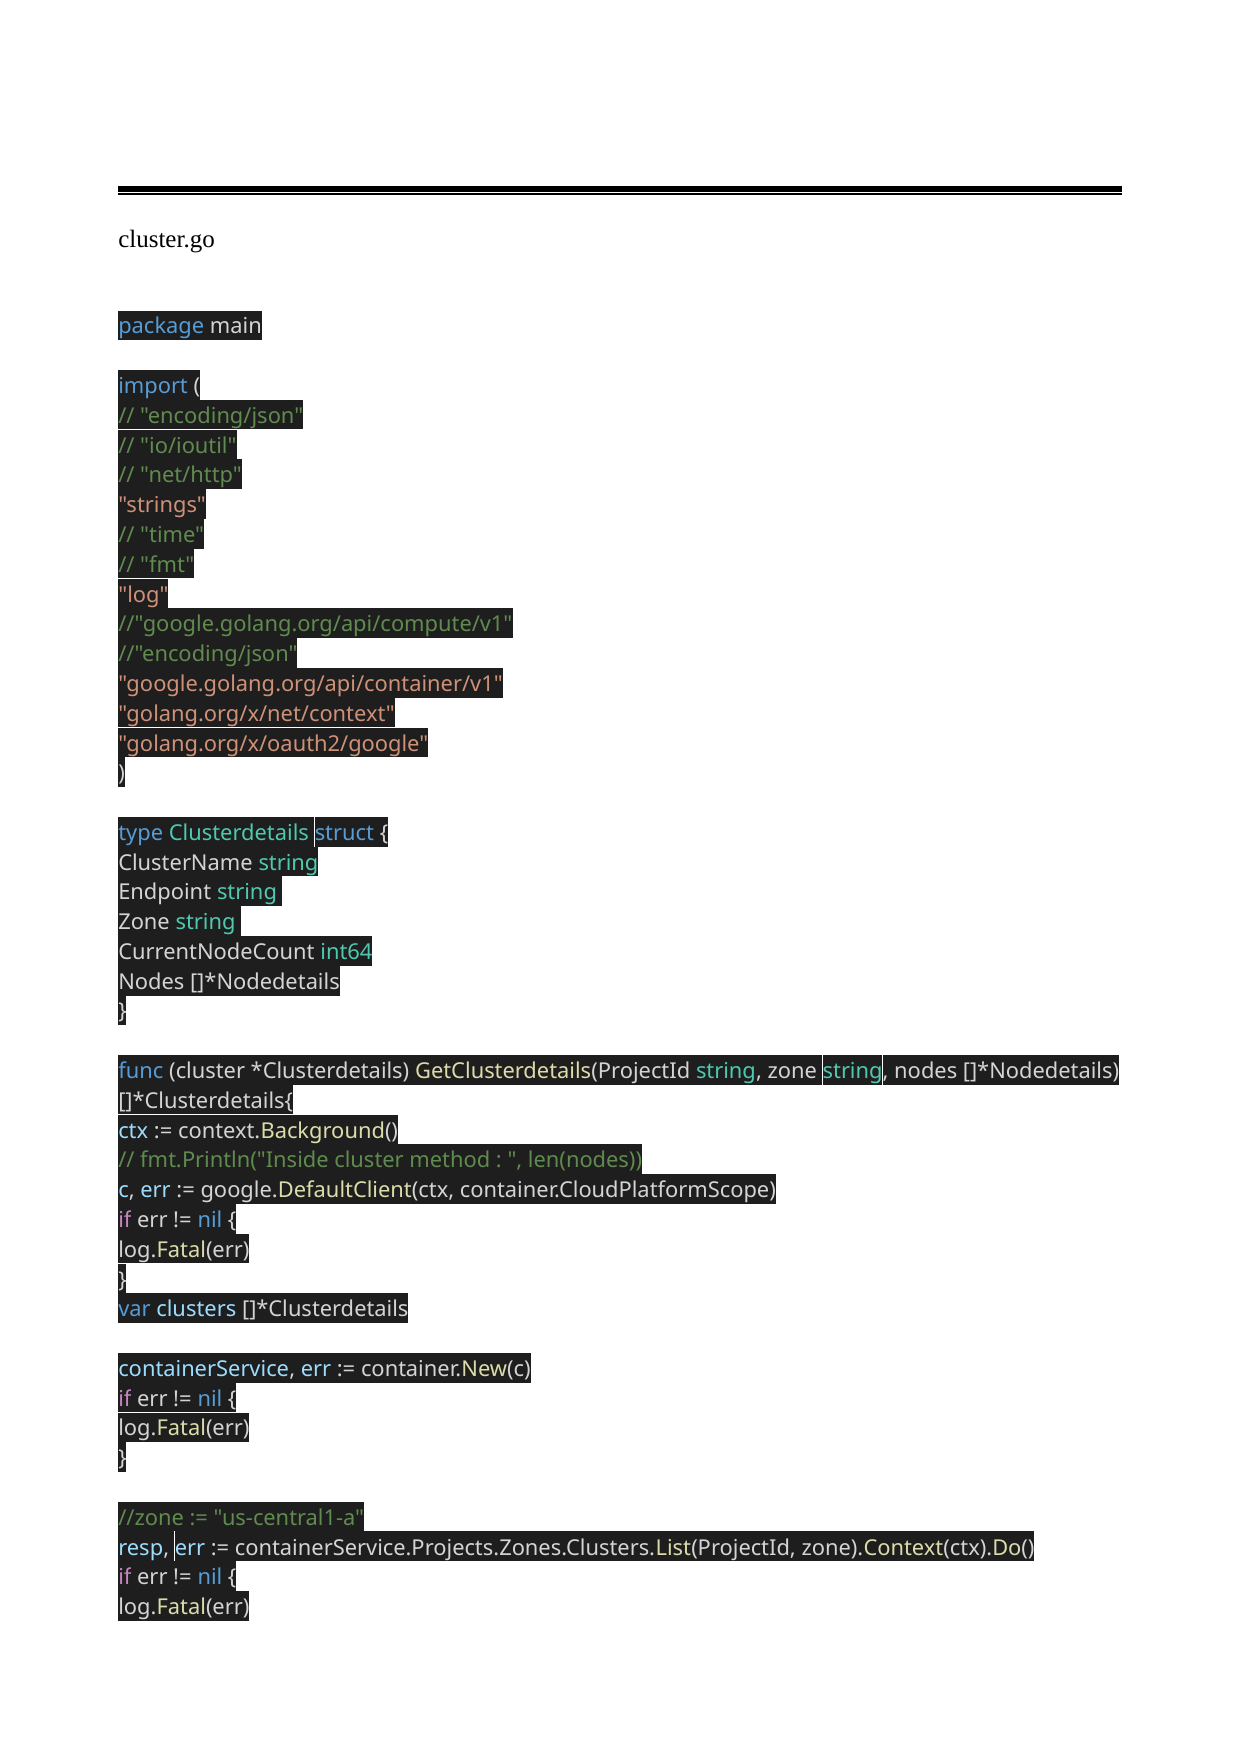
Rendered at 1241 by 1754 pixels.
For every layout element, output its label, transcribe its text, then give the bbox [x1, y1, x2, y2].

text func (cluster *Clusterdetails) GetClusterdetails(ProjectId string, zone string, nodes []*Nodedetails) []*Clusterdetails{ [118, 1055, 1122, 1114]
text "google.golang.org/api/container/v1" [118, 668, 1122, 698]
text resp, err := containerService.Projects.Zones.Clusters.List(ProjectId, zone).Context(ctx).Do() [118, 1531, 1122, 1561]
text ) [118, 757, 1122, 787]
text Endpoint string [118, 876, 1122, 906]
text } [118, 1442, 1122, 1472]
text "golang.org/x/net/context" [118, 698, 1122, 727]
text cluster.go [118, 224, 1122, 253]
text if err != nil { [118, 1383, 1122, 1412]
text // "encoding/json" [118, 400, 1122, 429]
text // "fmt" [118, 549, 1122, 578]
text Nodes []*Nodedetails [118, 966, 1122, 996]
text package main [118, 311, 1122, 340]
text ctx := context.Background() [118, 1114, 1122, 1144]
text containerService, err := container.New(c) [118, 1353, 1122, 1383]
text "log" [118, 578, 1122, 608]
text type Clusterdetails struct { [118, 817, 1122, 847]
text CurrentNodeCount int64 [118, 936, 1122, 966]
text var clusters []*Clusterdetails [118, 1293, 1122, 1323]
text log.Fatal(err) [118, 1591, 1122, 1621]
text // fmt.Println("Inside cluster method : ", len(nodes)) [118, 1144, 1122, 1174]
text // "time" [118, 519, 1122, 549]
text "golang.org/x/oauth2/google" [118, 727, 1122, 757]
text import ( [118, 370, 1122, 400]
text //"encoding/json" [118, 638, 1122, 668]
text c, err := google.DefaultClient(ctx, container.CloudPlatformScope) [118, 1174, 1122, 1204]
text if err != nil { [118, 1561, 1122, 1591]
text log.Fatal(err) [118, 1234, 1122, 1263]
text Zone string [118, 906, 1122, 936]
text // "io/ioutil" [118, 429, 1122, 459]
text //"google.golang.org/api/compute/v1" [118, 608, 1122, 638]
text if err != nil { [118, 1204, 1122, 1234]
text log.Fatal(err) [118, 1412, 1122, 1442]
text // "net/http" [118, 459, 1122, 489]
text "strings" [118, 489, 1122, 519]
text } [118, 1263, 1122, 1293]
text //zone := "us-central1-a" [118, 1502, 1122, 1531]
text ClusterName string [118, 847, 1122, 876]
text } [118, 996, 1122, 1025]
